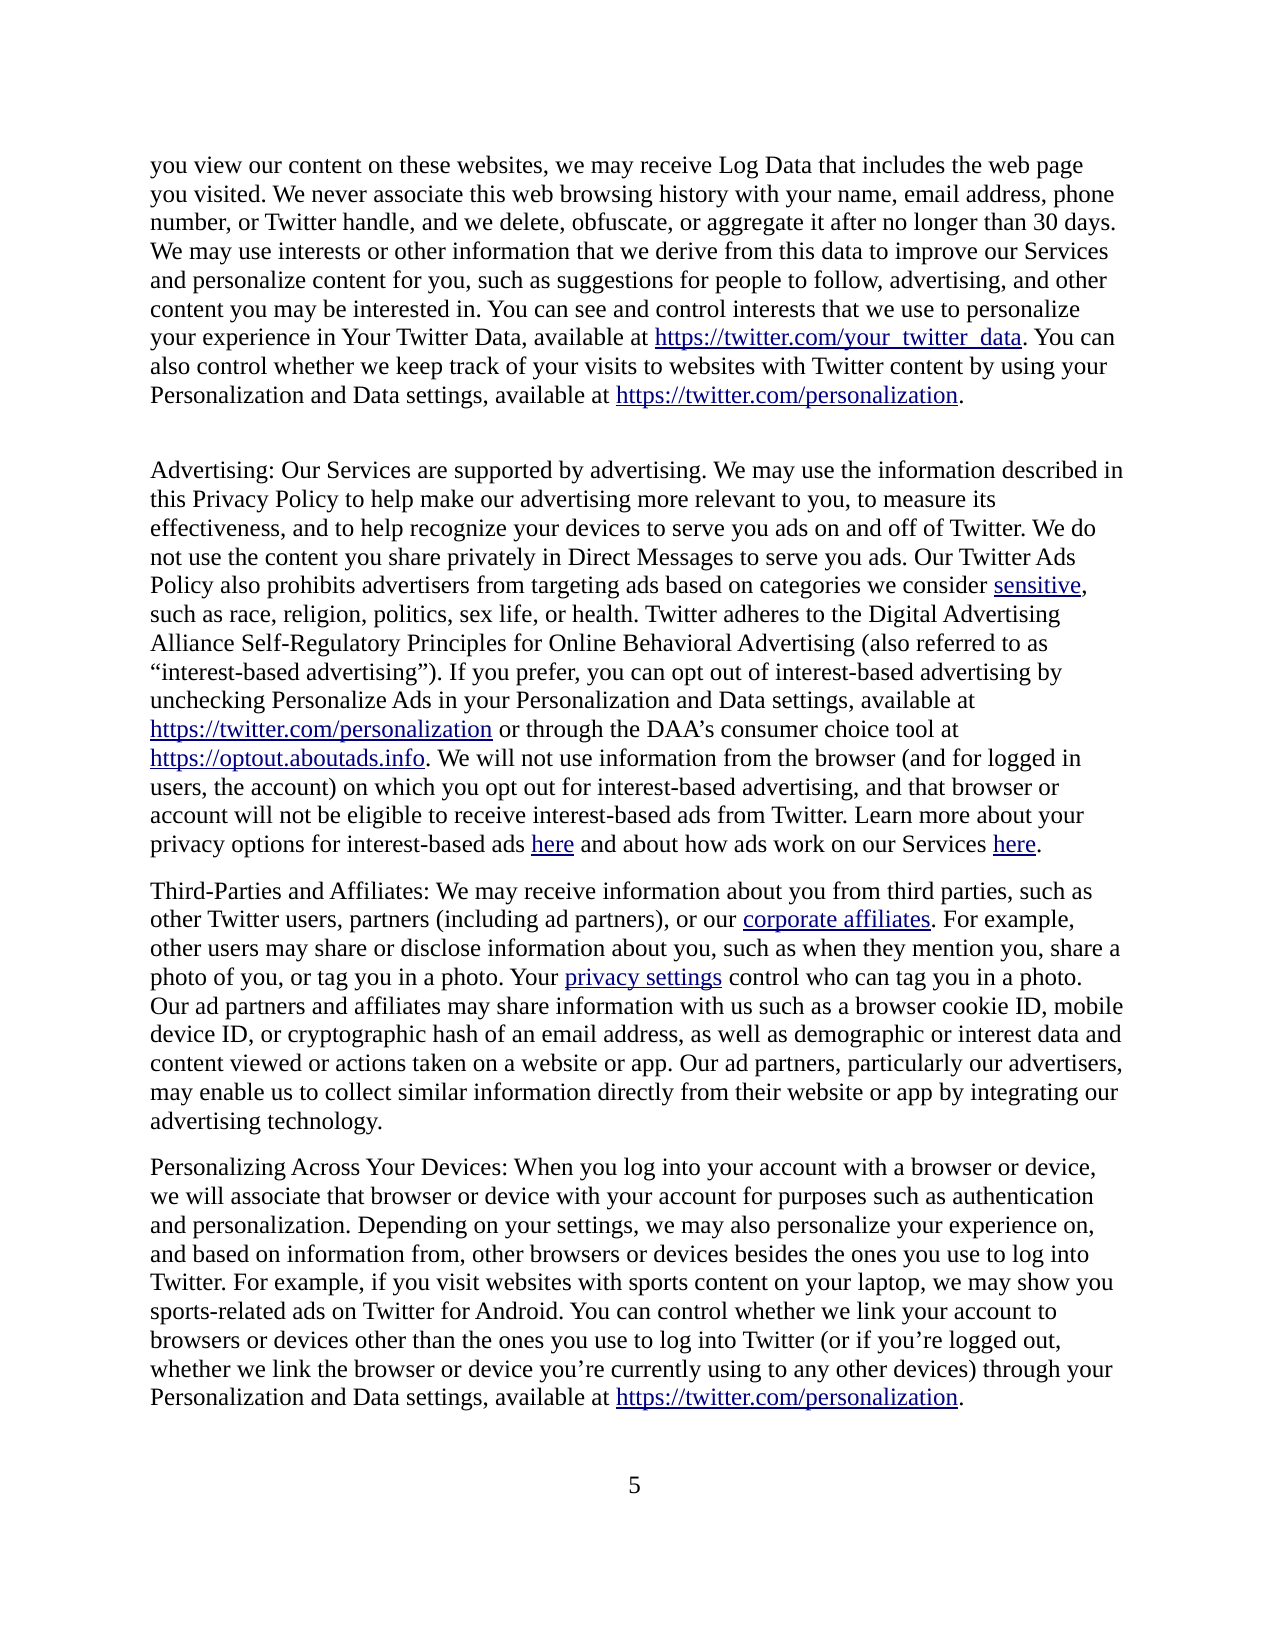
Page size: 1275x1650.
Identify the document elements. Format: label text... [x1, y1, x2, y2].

text Advertising: Our Services are supported by advertising. We may use the information described in this Privacy Policy to help make our advertising more relevant to you, to measure its effectiveness, and to help recognize your devices to serve you ads on and off of Twitter. We do not use the content you share privately in Direct Messages to serve you ads. Our Twitter Ads Policy also prohibits advertisers from targeting ads based on categories we consider sensitive, such as race, religion, politics, sex life, or health. Twitter adheres to the Digital Advertising Alliance Self-Regulatory Principles for Online Behavioral Advertising (also referred to as “interest-based advertising”). If you prefer, you can opt out of interest-based advertising by unchecking Personalize Ads in your Personalization and Data settings, available at https://twitter.com/personalization or through the DAA’s consumer choice tool at https://optout.aboutads.info. We will not use information from the browser (and for logged in users, the account) on which you opt out for interest-based advertising, and that browser or account will not be eligible to receive interest-based ads from Twitter. Learn more about your privacy options for interest-based ads here and about how ads work on our Services here. [150, 455, 1125, 858]
text Personalizing Across Your Devices: When you log into your account with a browser or device, we will associate that browser or device with your account for purposes such as authentication and personalization. Depending on your settings, we may also personalize your experience on, and based on information from, other browsers or devices besides the ones you use to log into Twitter. For example, if you visit websites with sports content on your laptop, we may show you sports-related ads on Twitter for Android. You can control whether we link your account to browsers or devices other than the ones you use to log into Twitter (or if you’re logged out, whether we link the browser or device you’re currently using to any other devices) through your Personalization and Data settings, available at https://twitter.com/personalization. [150, 1152, 1125, 1411]
text Third-Parties and Affiliates: We may receive information about you from third parties, such as other Twitter users, partners (including ad partners), or our corporate affiliates. For example, other users may share or disclose information about you, such as when they mention you, share a photo of you, or tag you in a photo. Your privacy settings control who can tag you in a photo. Our ad partners and affiliates may share information with us such as a browser cookie ID, mobile device ID, or cryptographic hash of an email address, as well as demographic or interest data and content viewed or actions taken on a website or app. Our ad partners, particularly our advertisers, may enable us to collect similar information directly from their website or app by integrating our advertising technology. [150, 876, 1125, 1134]
text you view our content on these websites, we may receive Log Data that includes the web page you visited. We never associate this web browsing history with your name, email address, phone number, or Twitter handle, and we delete, obfuscate, or aggregate it after no longer than 30 days. We may use interests or other information that we derive from this data to improve our Services and personalize content for you, such as suggestions for people to follow, advertising, and other content you may be interested in. You can see and control interests that we use to personalize your experience in Your Twitter Data, available at https://twitter.com/your_twitter_data. You can also control whether we keep track of your visits to websites with Twitter content by using your Personalization and Data settings, available at https://twitter.com/personalization. [150, 150, 1125, 437]
